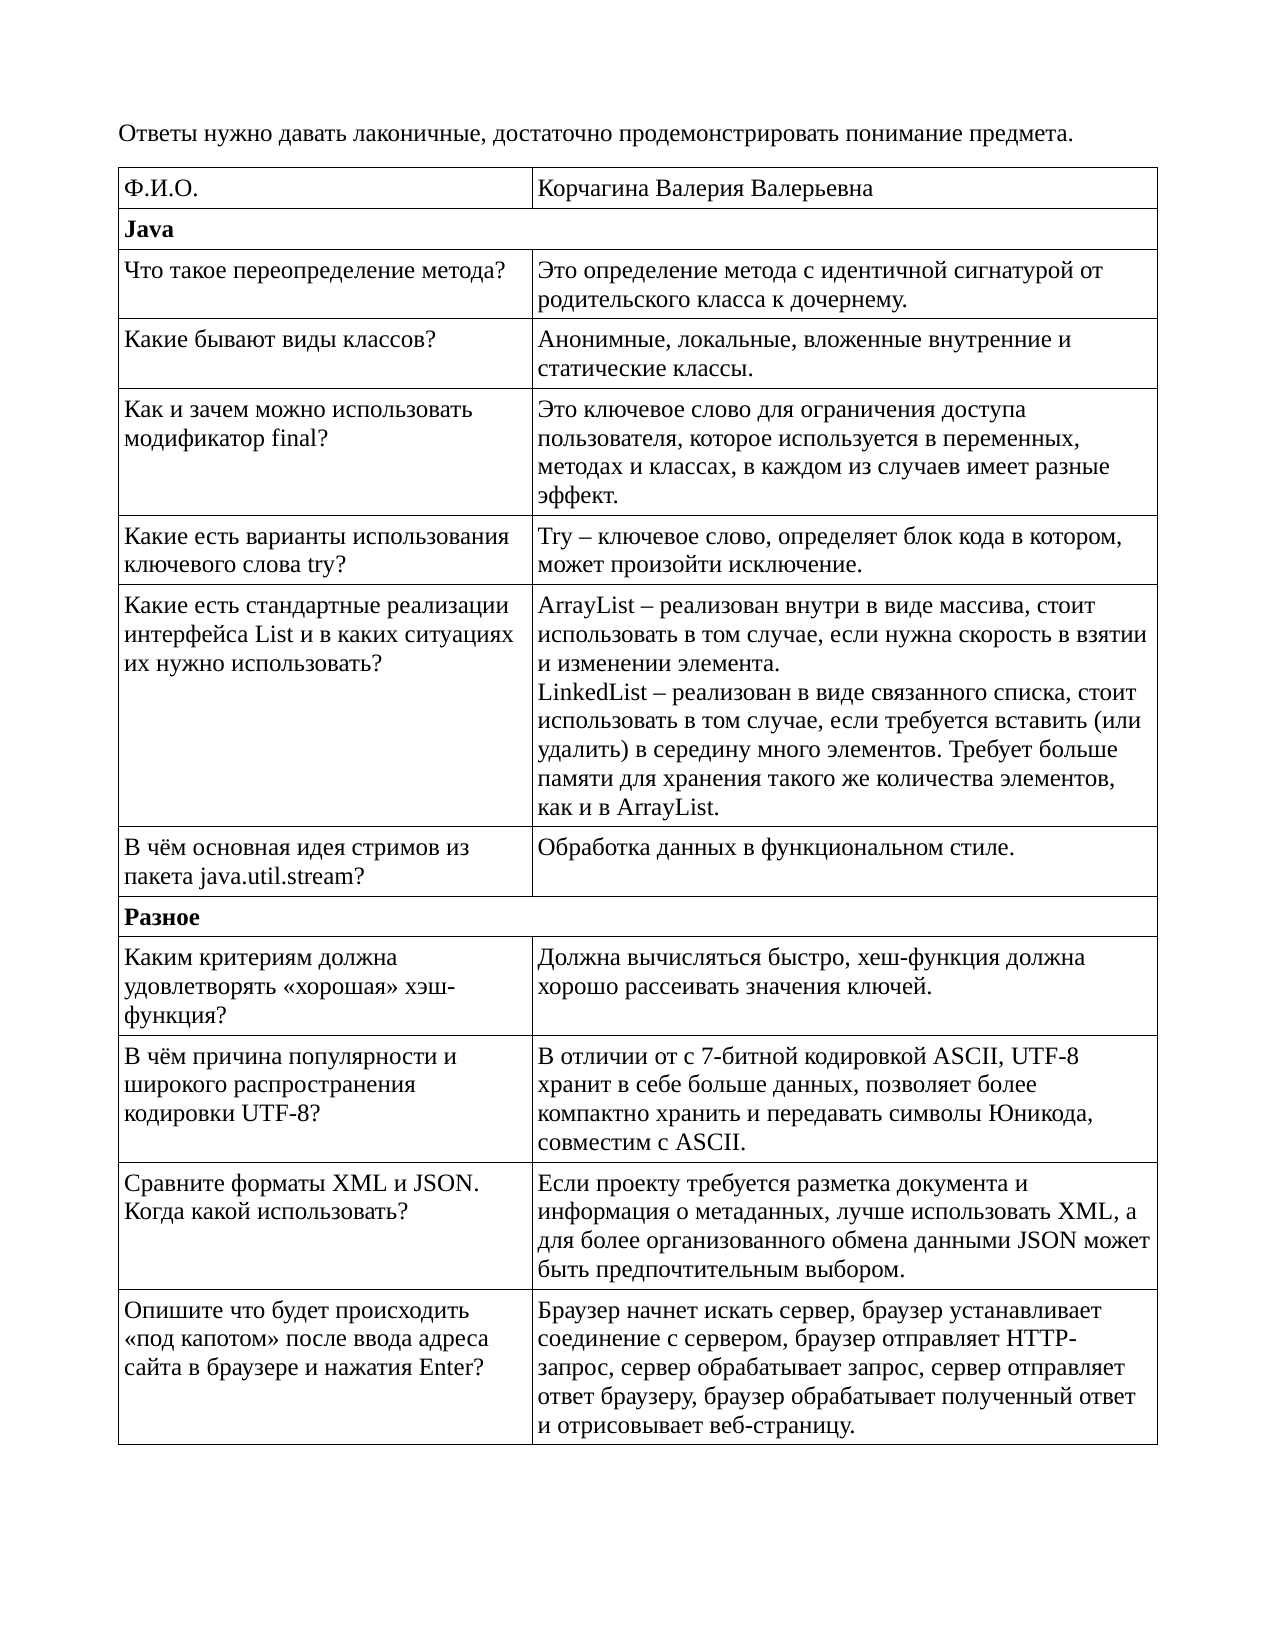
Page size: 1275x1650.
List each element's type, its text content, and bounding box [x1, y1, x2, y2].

table_cell В чём основная идея стримов из пакета java.util.stream? [119, 827, 532, 896]
table_cell Try – ключевое слово, определяет блок кода в котором, может произойти исключение. [533, 516, 1157, 584]
table_cell Обработка данных в функциональном стиле. [533, 827, 1157, 896]
table_cell Браузер начнет искать сервер, браузер устанавливает соединение с сервером, браузер отправляет HTTP-запрос, сервер обрабатывает запрос, сервер отправляет ответ браузеру, браузер обрабатывает полученный ответ и отрисовывает веб-страницу. [533, 1290, 1157, 1444]
table_cell Анонимные, локальные, вложенные внутренние и статические классы. [533, 319, 1157, 388]
table_cell Java [119, 209, 1157, 249]
table_cell Разное [119, 897, 1157, 936]
table_cell Какие бывают виды классов? [119, 319, 532, 388]
table_cell Что такое переопределение метода? [119, 250, 532, 318]
table_header Ф.И.О. [119, 168, 532, 208]
table_cell Какие есть варианты использования ключевого слова try? [119, 516, 532, 584]
text Ответы нужно давать лаконичные, достаточно продемонстрировать понимание предмета. [118, 118, 1157, 147]
table_cell В чём причина популярности и широкого распространения кодировки UTF-8? [119, 1036, 532, 1161]
table_cell Каким критериям должна удовлетворять «хорошая» хэш-функция? [119, 937, 532, 1034]
table_cell Какие есть стандартные реализации интерфейса List и в каких ситуациях их нужно использовать? [119, 585, 532, 826]
table_cell Если проекту требуется разметка документа и информация о метаданных, лучше использовать XML, а для более организованного обмена данными JSON может быть предпочтительным выбором. [533, 1163, 1157, 1288]
table_cell Должна вычисляться быстро, хеш-функция должна хорошо рассеивать значения ключей. [533, 937, 1157, 1034]
table_cell Опишите что будет происходить «под капотом» после ввода адреса сайта в браузере и нажатия Enter? [119, 1290, 532, 1444]
table_cell Это определение метода с идентичной сигнатурой от родительского класса к дочернему. [533, 250, 1157, 318]
table_cell ArrayList – реализован внутри в виде массива, стоит использовать в том случае, если нужна скорость в взятии и изменении элемента. LinkedList – реализован в виде связанного списка, стоит использовать в том случае, если требуется вставить (или удалить) в середину много элементов. Требует больше памяти для хранения такого же количества элементов, как и в ArrayList. [533, 585, 1157, 826]
table_cell Это ключевое слово для ограничения доступа пользователя, которое используется в переменных, методах и классах, в каждом из случаев имеет разные эффект. [533, 389, 1157, 514]
table_cell Как и зачем можно использовать модификатор final? [119, 389, 532, 514]
table_cell Сравните форматы XML и JSON. Когда какой использовать? [119, 1163, 532, 1288]
table_header Корчагина Валерия Валерьевна [533, 168, 1157, 208]
table_cell В отличии от с 7-битной кодировкой ASCII, UTF-8 хранит в себе больше данных, позволяет более компактно хранить и передавать символы Юникода, совместим с ASCII. [533, 1036, 1157, 1161]
